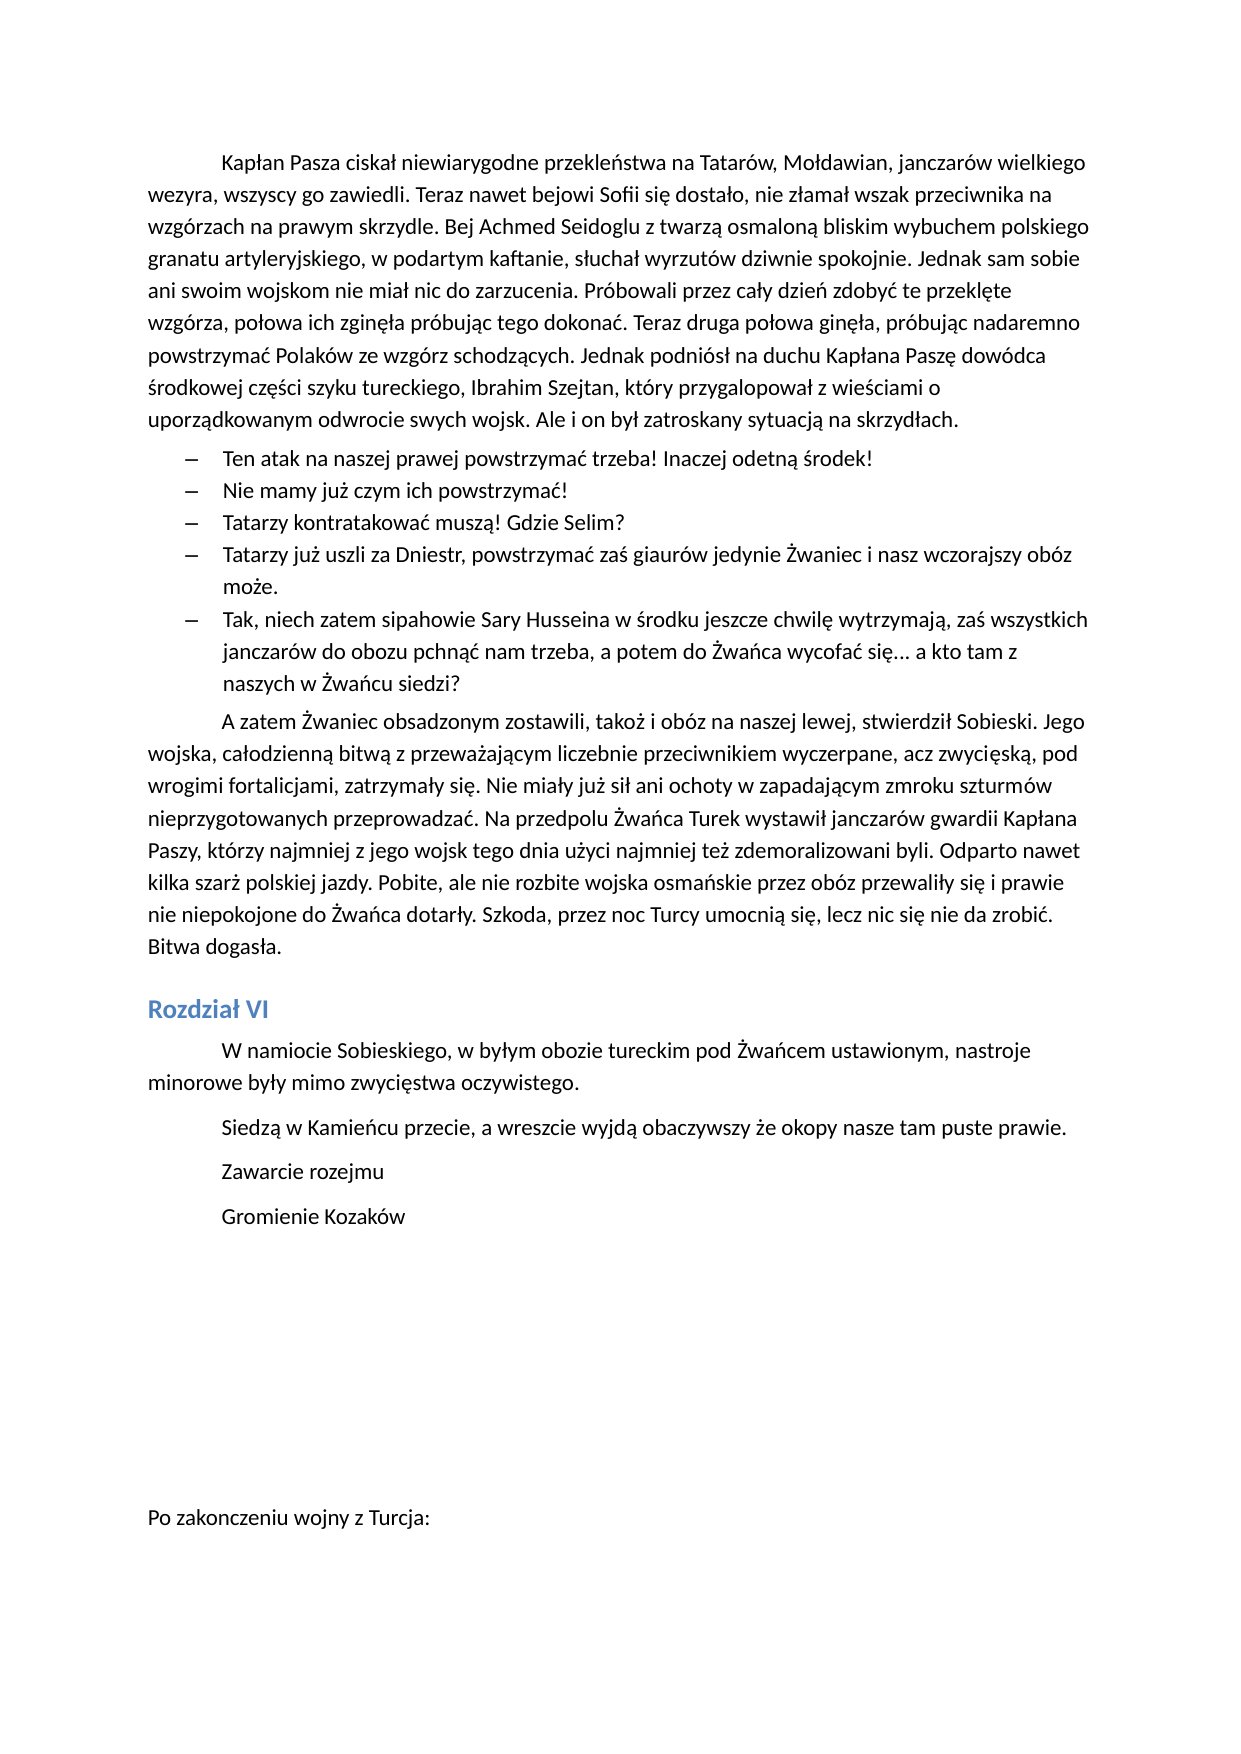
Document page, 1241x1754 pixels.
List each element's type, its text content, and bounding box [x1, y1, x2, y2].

text Siedzą w Kamieńcu przecie, a wreszcie wyjdą obaczywszy że okopy nasze tam puste prawie. [148, 1113, 1093, 1141]
text Po zakonczeniu wojny z Turcja: [148, 1503, 1093, 1531]
list Ten atak na naszej prawej powstrzymać trzeba! Inaczej odetną środek! [185, 444, 1093, 472]
subtitle Rozdział VI [148, 992, 1093, 1025]
list Tak, niech zatem sipahowie Sary Husseina w środku jeszcze chwilę wytrzymają, zaś wszystkich janczarów do obozu pchnąć nam trzeba, a potem do Żwańca wycofać się... a kto tam z naszych w Żwańcu siedzi? [185, 605, 1093, 697]
text Zawarcie rozejmu [148, 1157, 1093, 1185]
text Kapłan Pasza ciskał niewiarygodne przekleństwa na Tatarów, Mołdawian, janczarów wielkiego wezyra, wszyscy go zawiedli. Teraz nawet bejowi Sofii się dostało, nie złamał wszak przeciwnika na wzgórzach na prawym skrzydle. Bej Achmed Seidoglu z twarzą osmaloną bliskim wybuchem polskiego granatu artyleryjskiego, w podartym kaftanie, słuchał wyrzutów dziwnie spokojnie. Jednak sam sobie ani swoim wojskom nie miał nic do zarzucenia. Próbowali przez cały dzień zdobyć te przeklęte wzgórza, połowa ich zginęła próbując tego dokonać. Teraz druga połowa ginęła, próbując nadaremno powstrzymać Polaków ze wzgórz schodzących. Jednak podniósł na duchu Kapłana Paszę dowódca środkowej części szyku tureckiego, Ibrahim Szejtan, który przygalopował z wieściami o uporządkowanym odwrocie swych wojsk. Ale i on był zatroskany sytuacją na skrzydłach. [148, 148, 1093, 433]
text Gromienie Kozaków [148, 1202, 1093, 1230]
list Nie mamy już czym ich powstrzymać! [185, 476, 1093, 504]
list Tatarzy kontratakować muszą! Gdzie Selim? [185, 508, 1093, 536]
text A zatem Żwaniec obsadzonym zostawili, takoż i obóz na naszej lewej, stwierdził Sobieski. Jego wojska, całodzienną bitwą z przeważającym liczebnie przeciwnikiem wyczerpane, acz zwycięską, pod wrogimi fortalicjami, zatrzymały się. Nie miały już sił ani ochoty w zapadającym zmroku szturmów nieprzygotowanych przeprowadzać. Na przedpolu Żwańca Turek wystawił janczarów gwardii Kapłana Paszy, którzy najmniej z jego wojsk tego dnia użyci najmniej też zdemoralizowani byli. Odparto nawet kilka szarż polskiej jazdy. Pobite, ale nie rozbite wojska osmańskie przez obóz przewaliły się i prawie nie niepokojone do Żwańca dotarły. Szkoda, przez noc Turcy umocnią się, lecz nic się nie da zrobić. Bitwa dogasła. [148, 707, 1093, 961]
list Tatarzy już uszli za Dniestr, powstrzymać zaś giaurów jedynie Żwaniec i nasz wczorajszy obóz może. [185, 540, 1093, 601]
text W namiocie Sobieskiego, w byłym obozie tureckim pod Żwańcem ustawionym, nastroje minorowe były mimo zwycięstwa oczywistego. [148, 1036, 1093, 1096]
